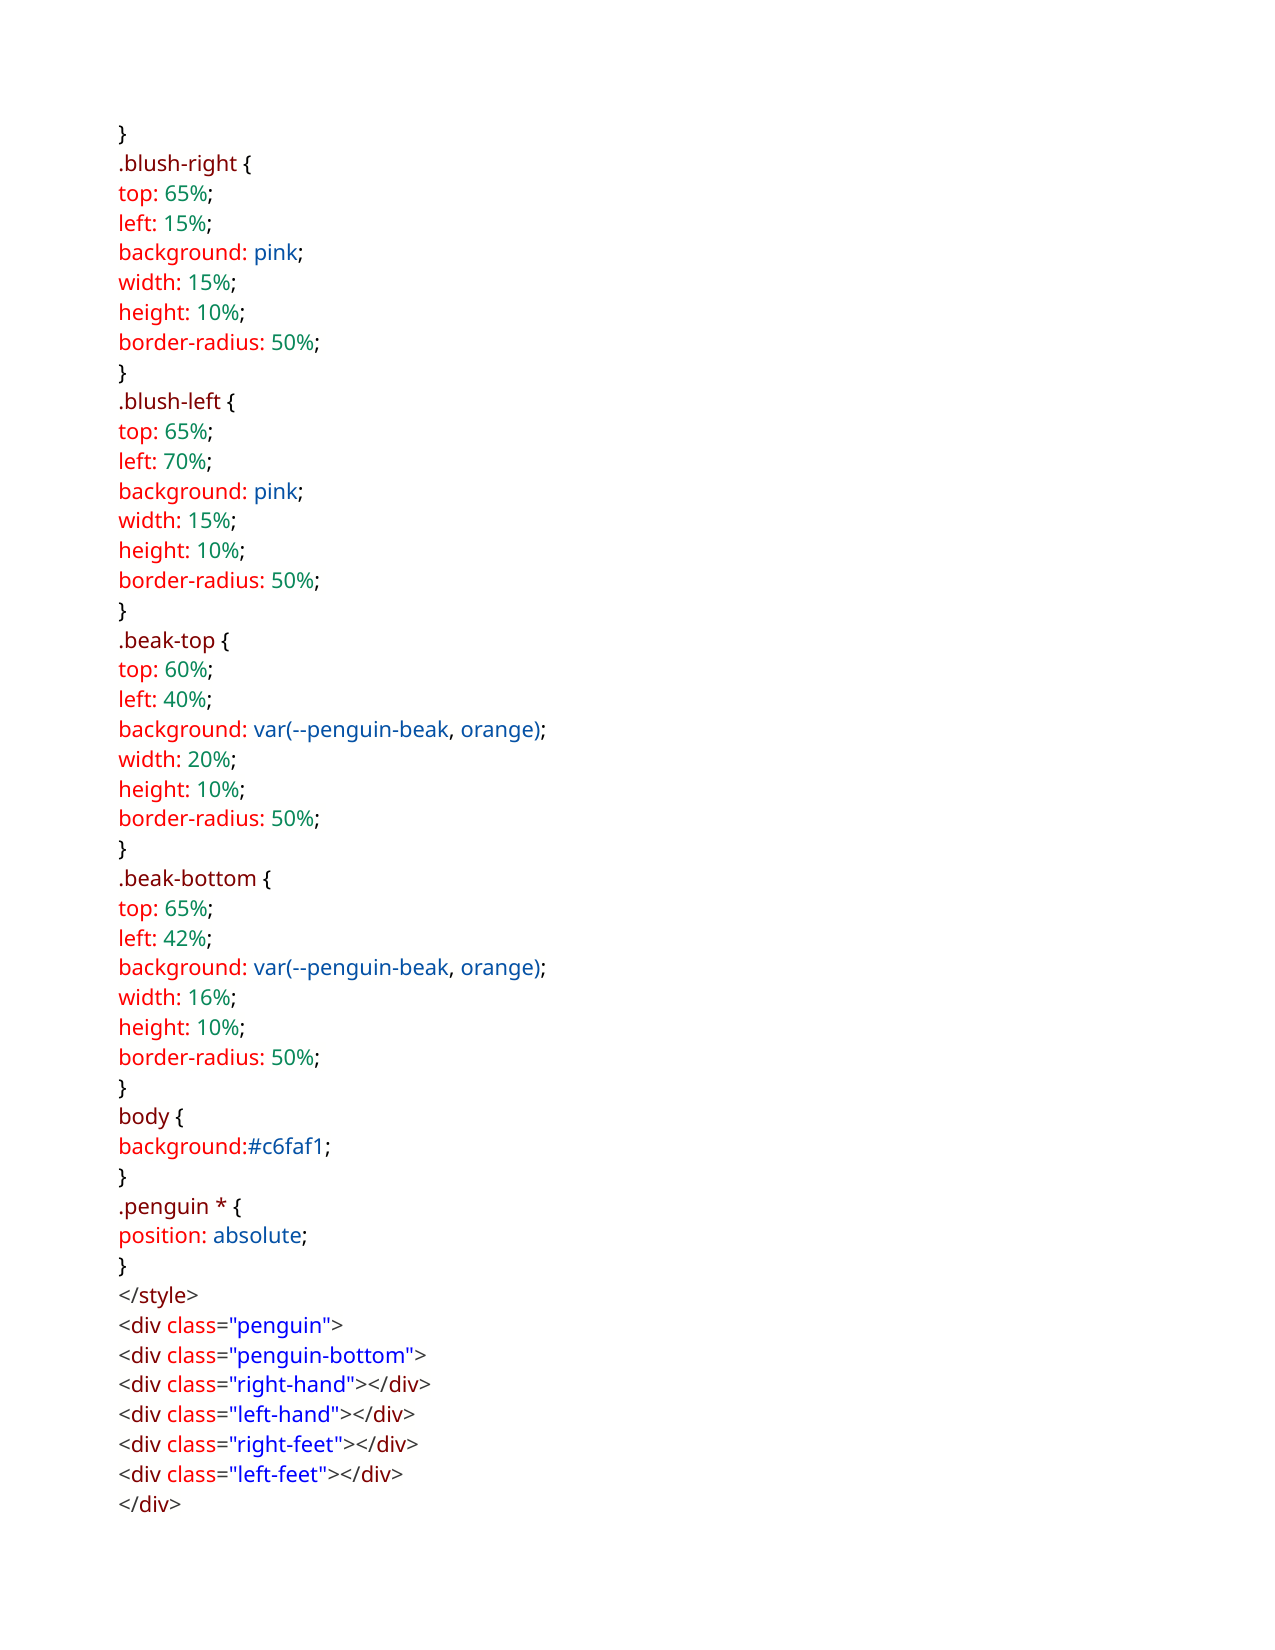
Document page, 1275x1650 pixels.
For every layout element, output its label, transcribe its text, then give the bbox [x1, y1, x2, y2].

text <div class="penguin-bottom"> [118, 1339, 1157, 1369]
text top: 65%; [118, 416, 1157, 446]
text background:#c6faf1; [118, 1131, 1157, 1161]
text height: 10%; [118, 297, 1157, 327]
text <div class="right-hand"></div> [118, 1369, 1157, 1399]
text width: 20%; [118, 744, 1157, 773]
text left: 15%; [118, 207, 1157, 237]
text .penguin * { [118, 1191, 1157, 1220]
text .beak-bottom { [118, 863, 1157, 893]
text body { [118, 1101, 1157, 1131]
text background: var(--penguin-beak, orange); [118, 714, 1157, 744]
text } [118, 833, 1157, 863]
text } [118, 1161, 1157, 1191]
text border-radius: 50%; [118, 1042, 1157, 1071]
text <div class="left-feet"></div> [118, 1459, 1157, 1488]
text <div class="right-feet"></div> [118, 1429, 1157, 1459]
text border-radius: 50%; [118, 327, 1157, 356]
text } [118, 356, 1157, 386]
text </div> [118, 1488, 1157, 1518]
text } [118, 118, 1157, 148]
text } [118, 1250, 1157, 1280]
text width: 15%; [118, 267, 1157, 297]
text height: 10%; [118, 1012, 1157, 1042]
text background: var(--penguin-beak, orange); [118, 952, 1157, 982]
text height: 10%; [118, 773, 1157, 803]
text </style> [118, 1280, 1157, 1310]
text position: absolute; [118, 1220, 1157, 1250]
text left: 42%; [118, 922, 1157, 952]
text width: 16%; [118, 982, 1157, 1012]
text background: pink; [118, 237, 1157, 267]
text <div class="penguin"> [118, 1310, 1157, 1339]
text background: pink; [118, 476, 1157, 505]
text left: 70%; [118, 446, 1157, 476]
text height: 10%; [118, 535, 1157, 565]
text top: 65%; [118, 178, 1157, 207]
text .blush-right { [118, 148, 1157, 178]
text border-radius: 50%; [118, 565, 1157, 595]
text .beak-top { [118, 624, 1157, 654]
text top: 65%; [118, 893, 1157, 922]
text } [118, 595, 1157, 624]
text left: 40%; [118, 684, 1157, 714]
text <div class="left-hand"></div> [118, 1399, 1157, 1429]
text } [118, 1071, 1157, 1101]
text width: 15%; [118, 505, 1157, 535]
text .blush-left { [118, 386, 1157, 416]
text top: 60%; [118, 654, 1157, 684]
text border-radius: 50%; [118, 803, 1157, 833]
